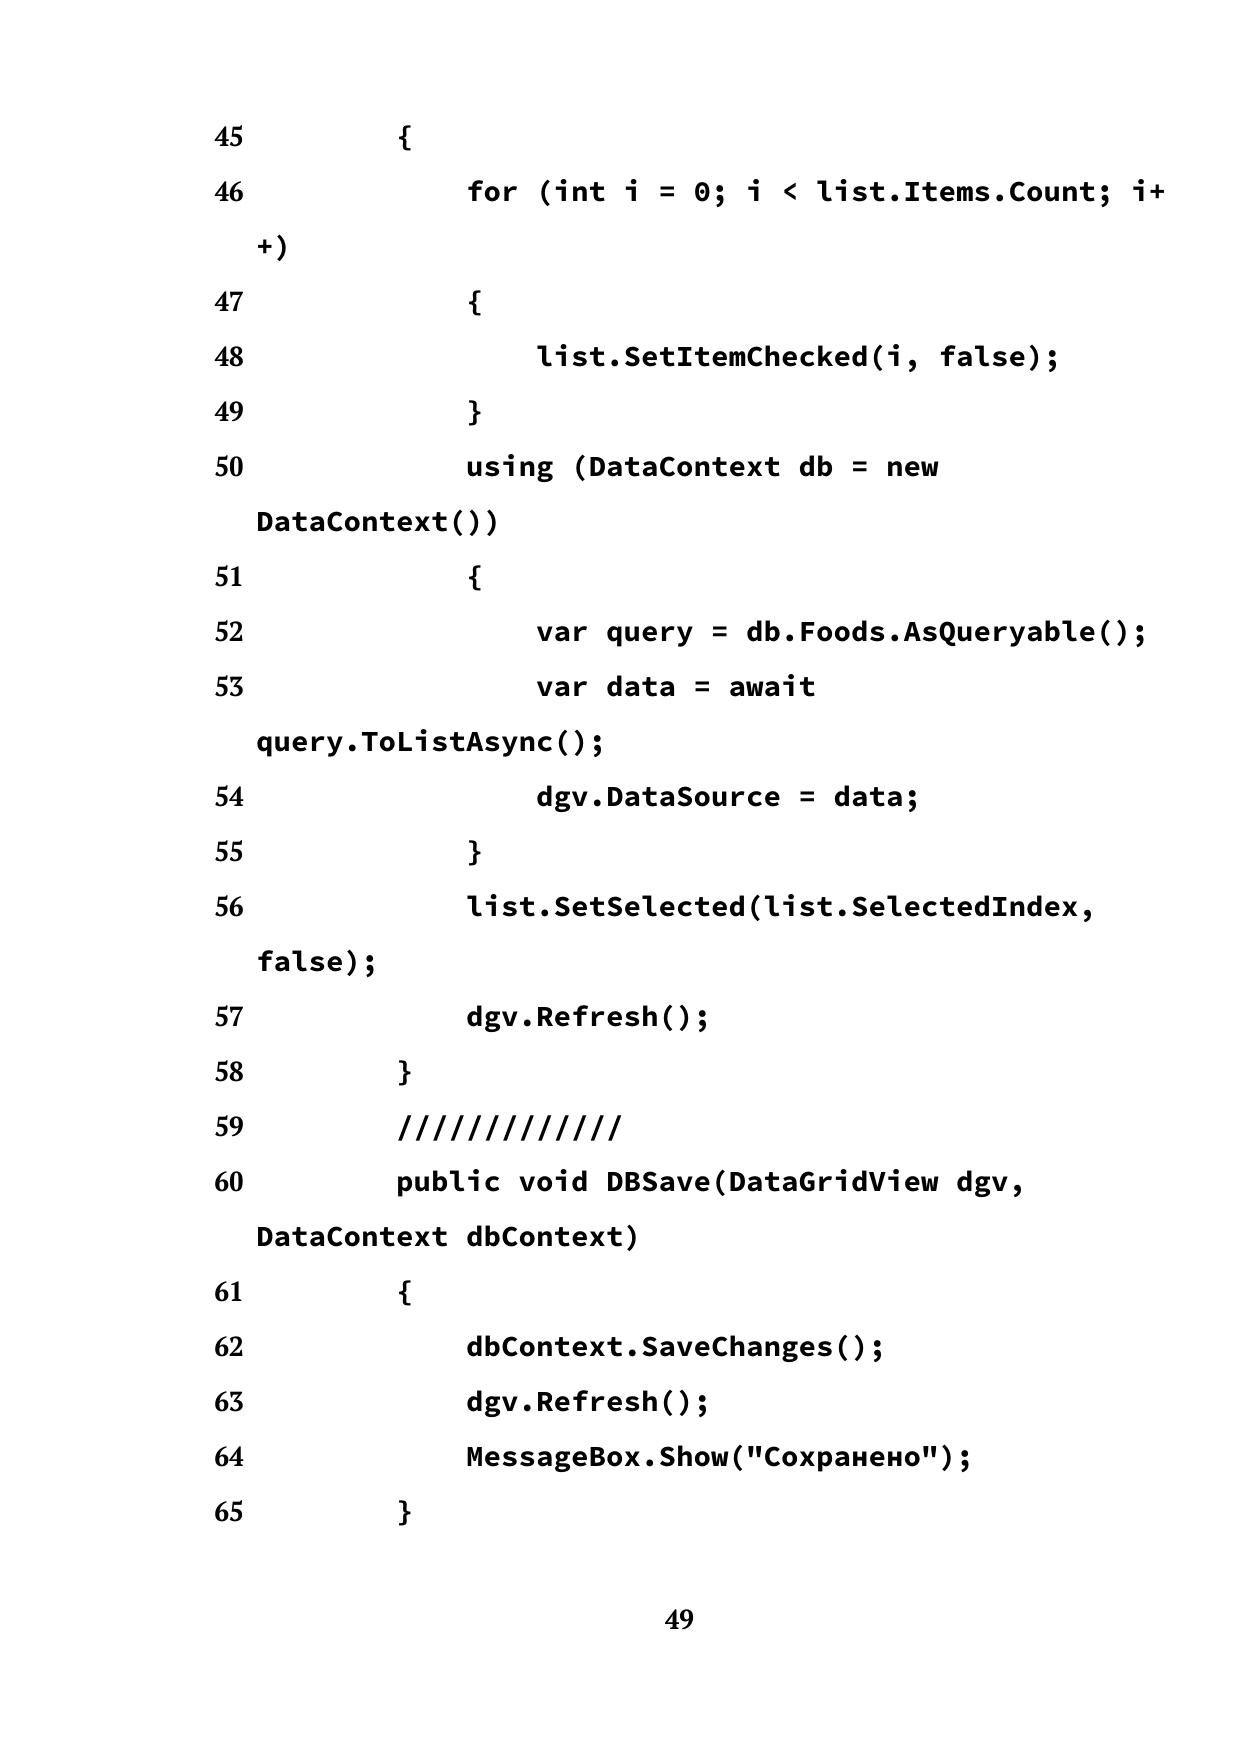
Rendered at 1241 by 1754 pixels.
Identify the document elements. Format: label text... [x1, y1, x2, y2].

list } [214, 833, 1181, 870]
list var data = await query.ToListAsync(); [214, 668, 1181, 760]
list { [214, 558, 1181, 595]
list dgv.Refresh(); [214, 1383, 1181, 1420]
list list.SetSelected(list.SelectedIndex, false); [214, 888, 1181, 980]
list { [214, 118, 1181, 155]
list } [214, 1053, 1181, 1090]
list ///////////// [214, 1108, 1181, 1145]
list public void DBSave(DataGridView dgv, DataContext dbContext) [214, 1163, 1181, 1255]
list } [214, 1493, 1181, 1530]
list dgv.Refresh(); [214, 998, 1181, 1035]
list dgv.DataSource = data; [214, 778, 1181, 815]
list dbContext.SaveChanges(); [214, 1328, 1181, 1365]
list } [214, 393, 1181, 430]
list MessageBox.Show("Сохранено"); [214, 1438, 1181, 1475]
list list.SetItemChecked(i, false); [214, 338, 1181, 375]
list for (int i = 0; i < list.Items.Count; i++) [214, 173, 1181, 265]
list { [214, 1273, 1181, 1310]
list var query = db.Foods.AsQueryable(); [214, 613, 1181, 650]
list using (DataContext db = new DataContext()) [214, 448, 1181, 540]
list { [214, 283, 1181, 320]
